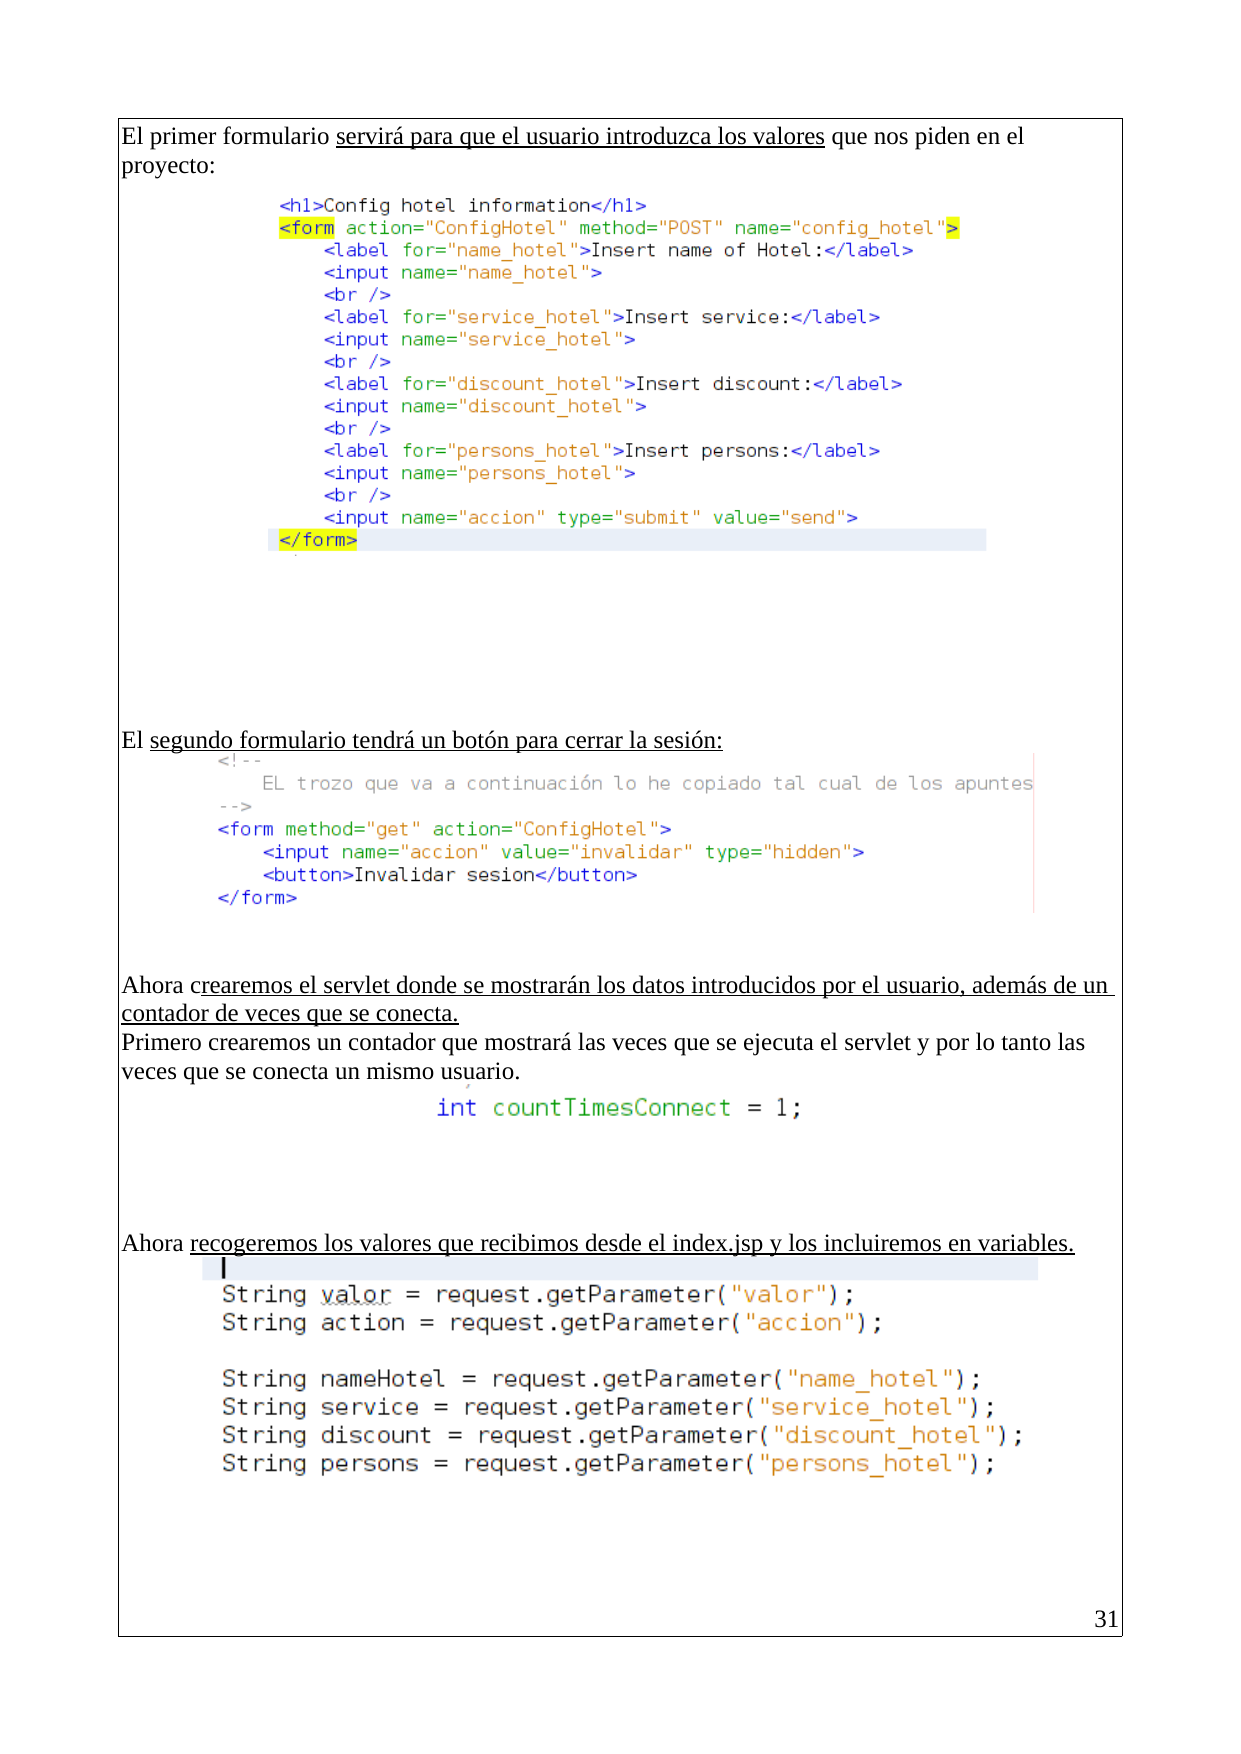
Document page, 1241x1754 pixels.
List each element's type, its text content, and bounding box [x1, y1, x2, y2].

picture [206, 753, 1035, 913]
text Ahora recogeremos los valores que recibimos desde el index.jsp y los incluiremos en variables. [121, 1228, 1119, 1257]
picture [424, 1084, 816, 1124]
text El segundo formulario tendrá un botón para cerrar la sesión: [121, 725, 1119, 754]
text El primer formulario servirá para que el usuario introduzca los valores que nos piden en el proyecto: [121, 121, 1119, 179]
text Ahora crearemos el servlet donde se mostrarán los datos introducidos por el usuario, además de un contador de veces que se conecta. [121, 970, 1119, 1027]
picture [202, 1257, 1039, 1487]
picture [268, 197, 987, 556]
text Primero crearemos un contador que mostrará las veces que se ejecuta el servlet y por lo tanto las veces que se conecta un mismo usuario. [121, 1027, 1119, 1085]
